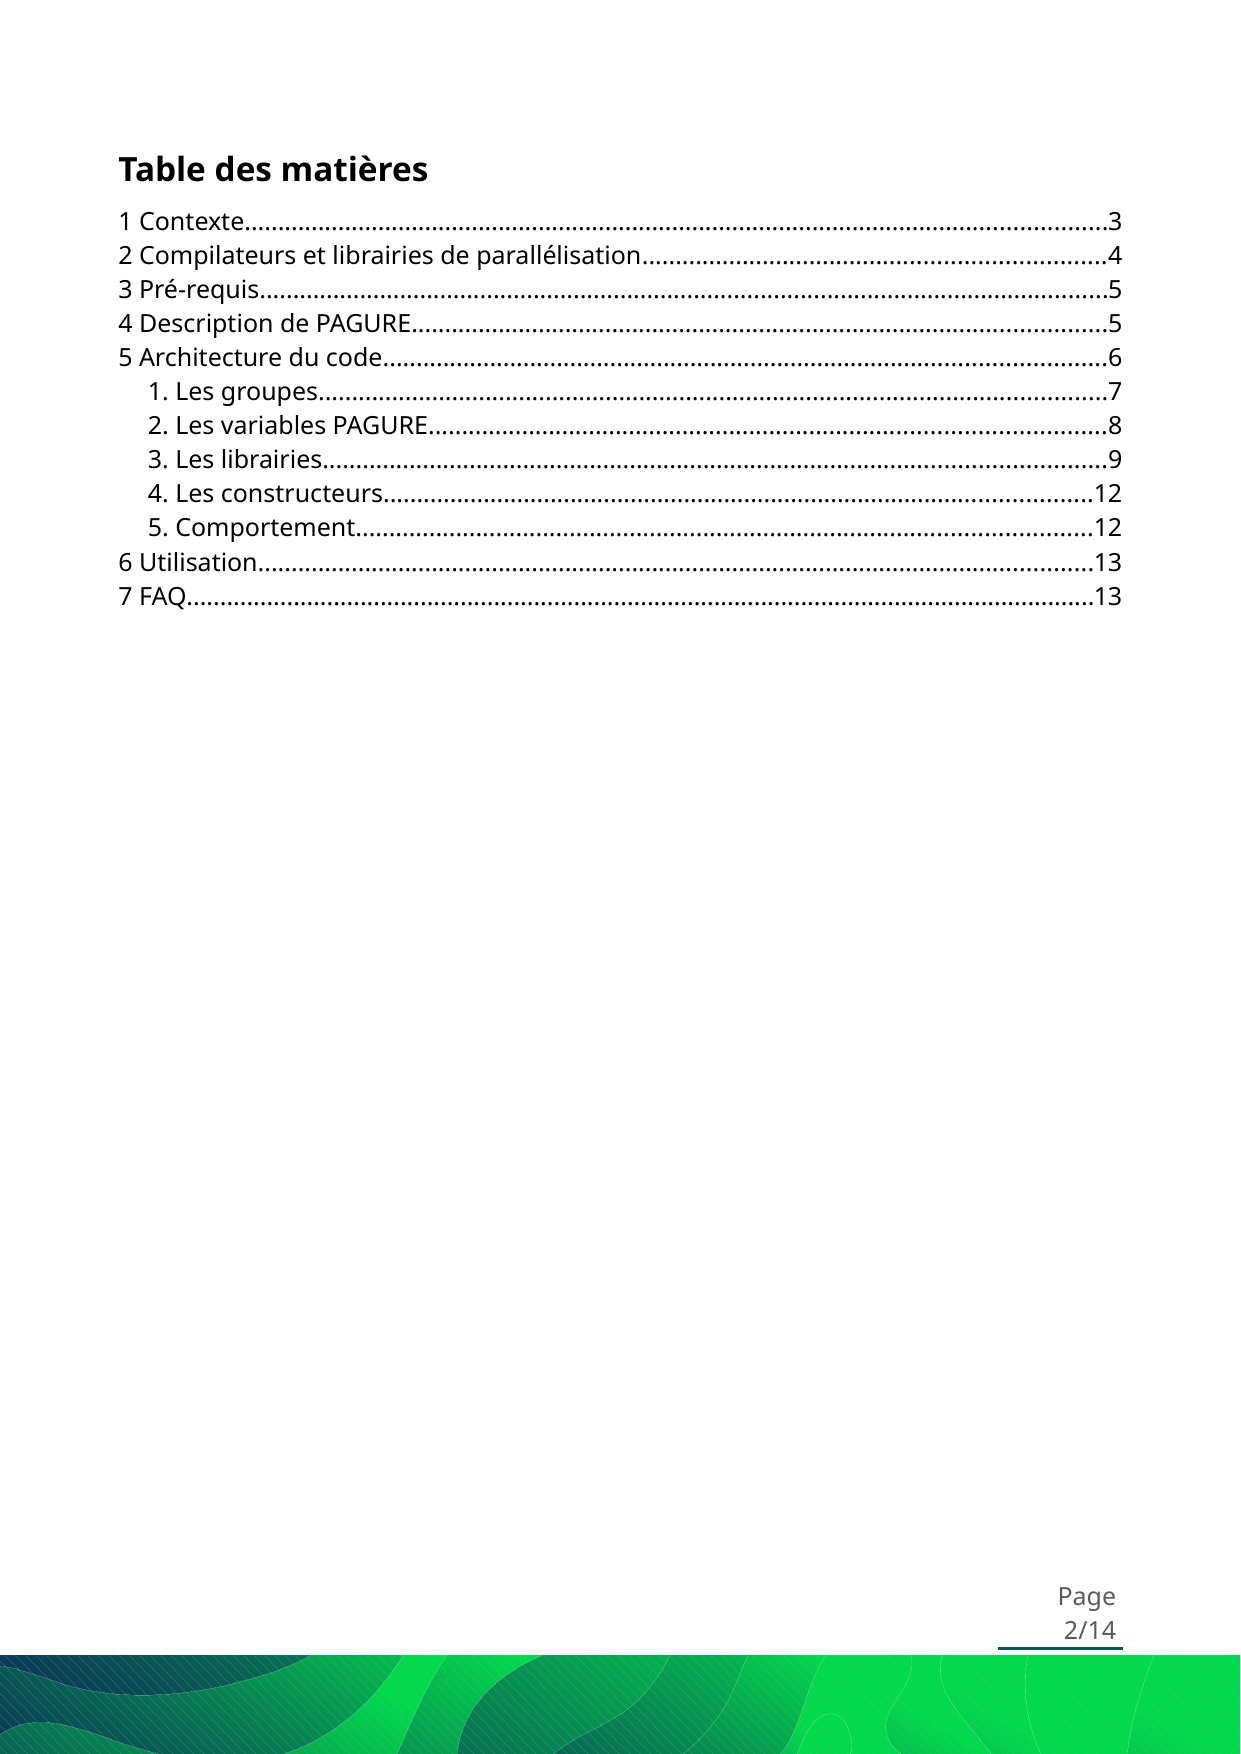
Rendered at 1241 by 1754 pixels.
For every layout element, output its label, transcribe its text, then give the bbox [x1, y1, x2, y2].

text 6 Utilisation 13 [118, 544, 1122, 578]
text 2. Les variables PAGURE 8 [148, 408, 1122, 442]
text 4 Description de PAGURE 5 [118, 306, 1122, 340]
text 3. Les librairies 9 [148, 442, 1122, 476]
text 5 Architecture du code 6 [118, 340, 1122, 374]
text 1. Les groupes 7 [148, 374, 1122, 408]
text 4. Les constructeurs 12 [148, 476, 1122, 510]
picture [0, 1655, 1241, 1754]
text 7 FAQ 13 [118, 578, 1122, 612]
text 2 Compilateurs et librairies de parallélisation 4 [118, 238, 1122, 272]
text 1 Contexte 3 [118, 203, 1122, 238]
subtitle Table des matières [118, 146, 1122, 191]
text 5. Comportement 12 [148, 510, 1122, 544]
text 3 Pré-requis 5 [118, 272, 1122, 306]
